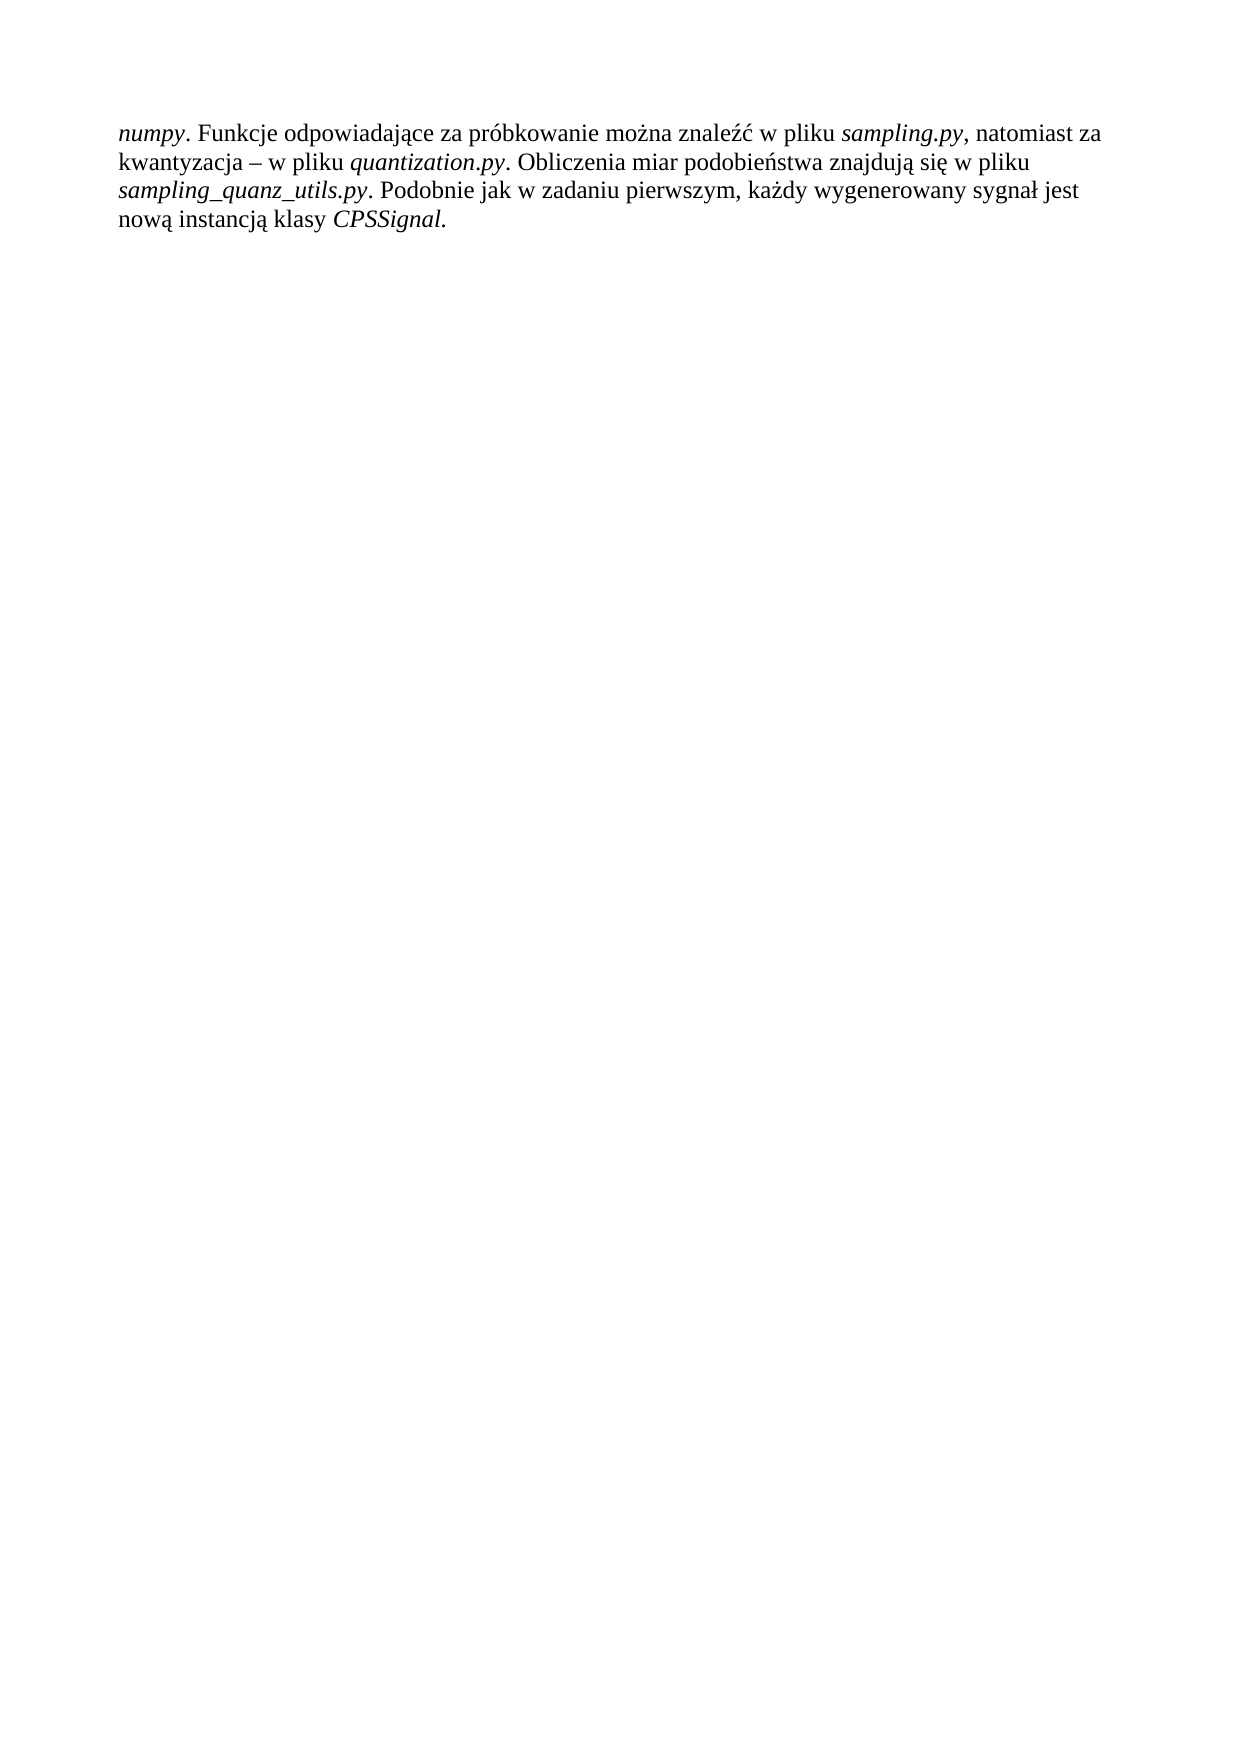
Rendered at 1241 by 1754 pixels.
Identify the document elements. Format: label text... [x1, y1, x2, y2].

text numpy. Funkcje odpowiadające za próbkowanie można znaleźć w pliku sampling.py, natomiast za kwantyzacja – w pliku quantization.py. Obliczenia miar podobieństwa znajdują się w pliku sampling_quanz_utils.py. Podobnie jak w zadaniu pierwszym, każdy wygenerowany sygnał jest nową instancją klasy CPSSignal. [118, 118, 1122, 233]
